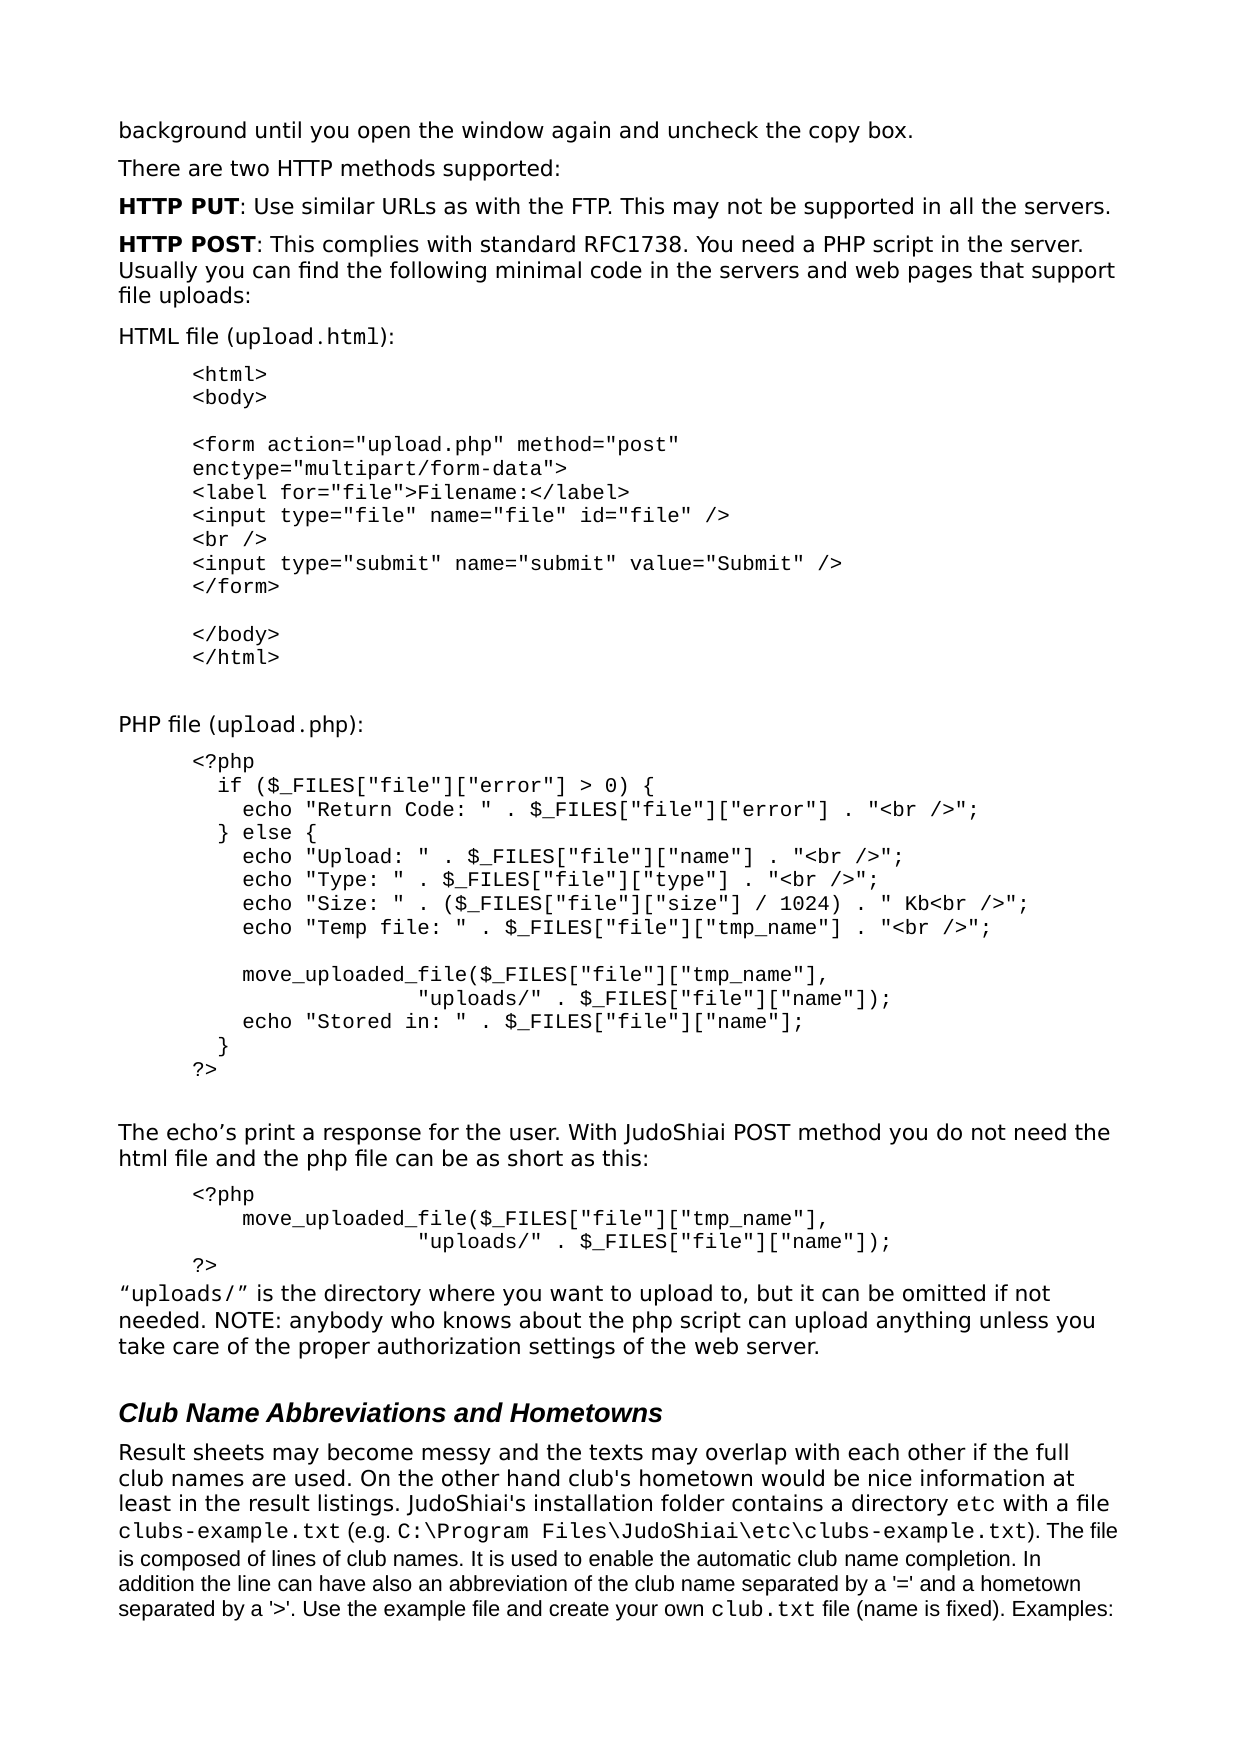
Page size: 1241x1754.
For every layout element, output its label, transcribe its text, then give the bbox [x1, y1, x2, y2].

text } else { [192, 822, 1122, 846]
text move_uploaded_file($_FILES["file"]["tmp_name"], [192, 1207, 1122, 1231]
text } [192, 1035, 1122, 1059]
text ?> [192, 1255, 1122, 1278]
text <?php [192, 751, 1122, 775]
text <?php [192, 1184, 1122, 1207]
text echo "Upload: " . $_FILES["file"]["name"] . "<br />"; [192, 846, 1122, 869]
text echo "Type: " . $_FILES["file"]["type"] . "<br />"; [192, 869, 1122, 893]
text </html> [192, 647, 1122, 671]
text HTML file (upload.html): [118, 321, 1122, 351]
text background until you open the window again and uncheck the copy box. [118, 118, 1122, 144]
text move_uploaded_file($_FILES["file"]["tmp_name"], [192, 964, 1122, 988]
text echo "Stored in: " . $_FILES["file"]["name"]; [192, 1011, 1122, 1035]
text <body> [192, 387, 1122, 411]
text </body> [192, 624, 1122, 647]
text Result sheets may become messy and the texts may overlap with each other if the full club names are used. On the other hand club's hometown would be nice information at least in the result listings. JudoShiai's installation folder contains a directory etc with a file clubs-example.txt (e.g. C:\Program Files\JudoShiai\etc\clubs-example.txt). The file is composed of lines of club names. It is used to enable the automatic club name completion. In addition the line can have also an abbreviation of the club name separated by a '=' and a hometown separated by a '>'. Use the example file and create your own club.txt file (name is fixed). Examples: [118, 1441, 1122, 1623]
text <br /> [192, 529, 1122, 553]
text "uploads/" . $_FILES["file"]["name"]); [192, 1231, 1122, 1255]
text echo "Return Code: " . $_FILES["file"]["error"] . "<br />"; [192, 798, 1122, 822]
text <input type="submit" name="submit" value="Submit" /> [192, 553, 1122, 576]
text HTTP PUT: Use similar URLs as with the FTP. This may not be supported in all the servers. [118, 194, 1122, 220]
text The echo’s print a response for the user. With JudoShiai POST method you do not need the html file and the php file can be as short as this: [118, 1120, 1122, 1171]
text PHP file (upload.php): [118, 709, 1122, 739]
text <form action="upload.php" method="post" [192, 434, 1122, 458]
text <label for="file">Filename:</label> [192, 482, 1122, 505]
text ?> [192, 1059, 1122, 1082]
text <input type="file" name="file" id="file" /> [192, 505, 1122, 529]
text echo "Temp file: " . $_FILES["file"]["tmp_name"] . "<br />"; [192, 917, 1122, 940]
text <html> [192, 363, 1122, 387]
text HTTP POST: This complies with standard RFC1738. You need a PHP script in the server. Usually you can find the following minimal code in the servers and web pages that support file uploads: [118, 232, 1122, 309]
text There are two HTTP methods supported: [118, 156, 1122, 182]
text “uploads/” is the directory where you want to upload to, but it can be omitted if not needed. NOTE: anybody who knows about the php script can upload anything unless you take care of the proper authorization settings of the web server. [118, 1278, 1122, 1359]
subtitle Club Name Abbreviations and Hometowns [118, 1397, 1122, 1428]
text "uploads/" . $_FILES["file"]["name"]); [192, 988, 1122, 1011]
text echo "Size: " . ($_FILES["file"]["size"] / 1024) . " Kb<br />"; [192, 893, 1122, 917]
text if ($_FILES["file"]["error"] > 0) { [192, 775, 1122, 798]
text </form> [192, 576, 1122, 600]
text enctype="multipart/form-data"> [192, 458, 1122, 482]
